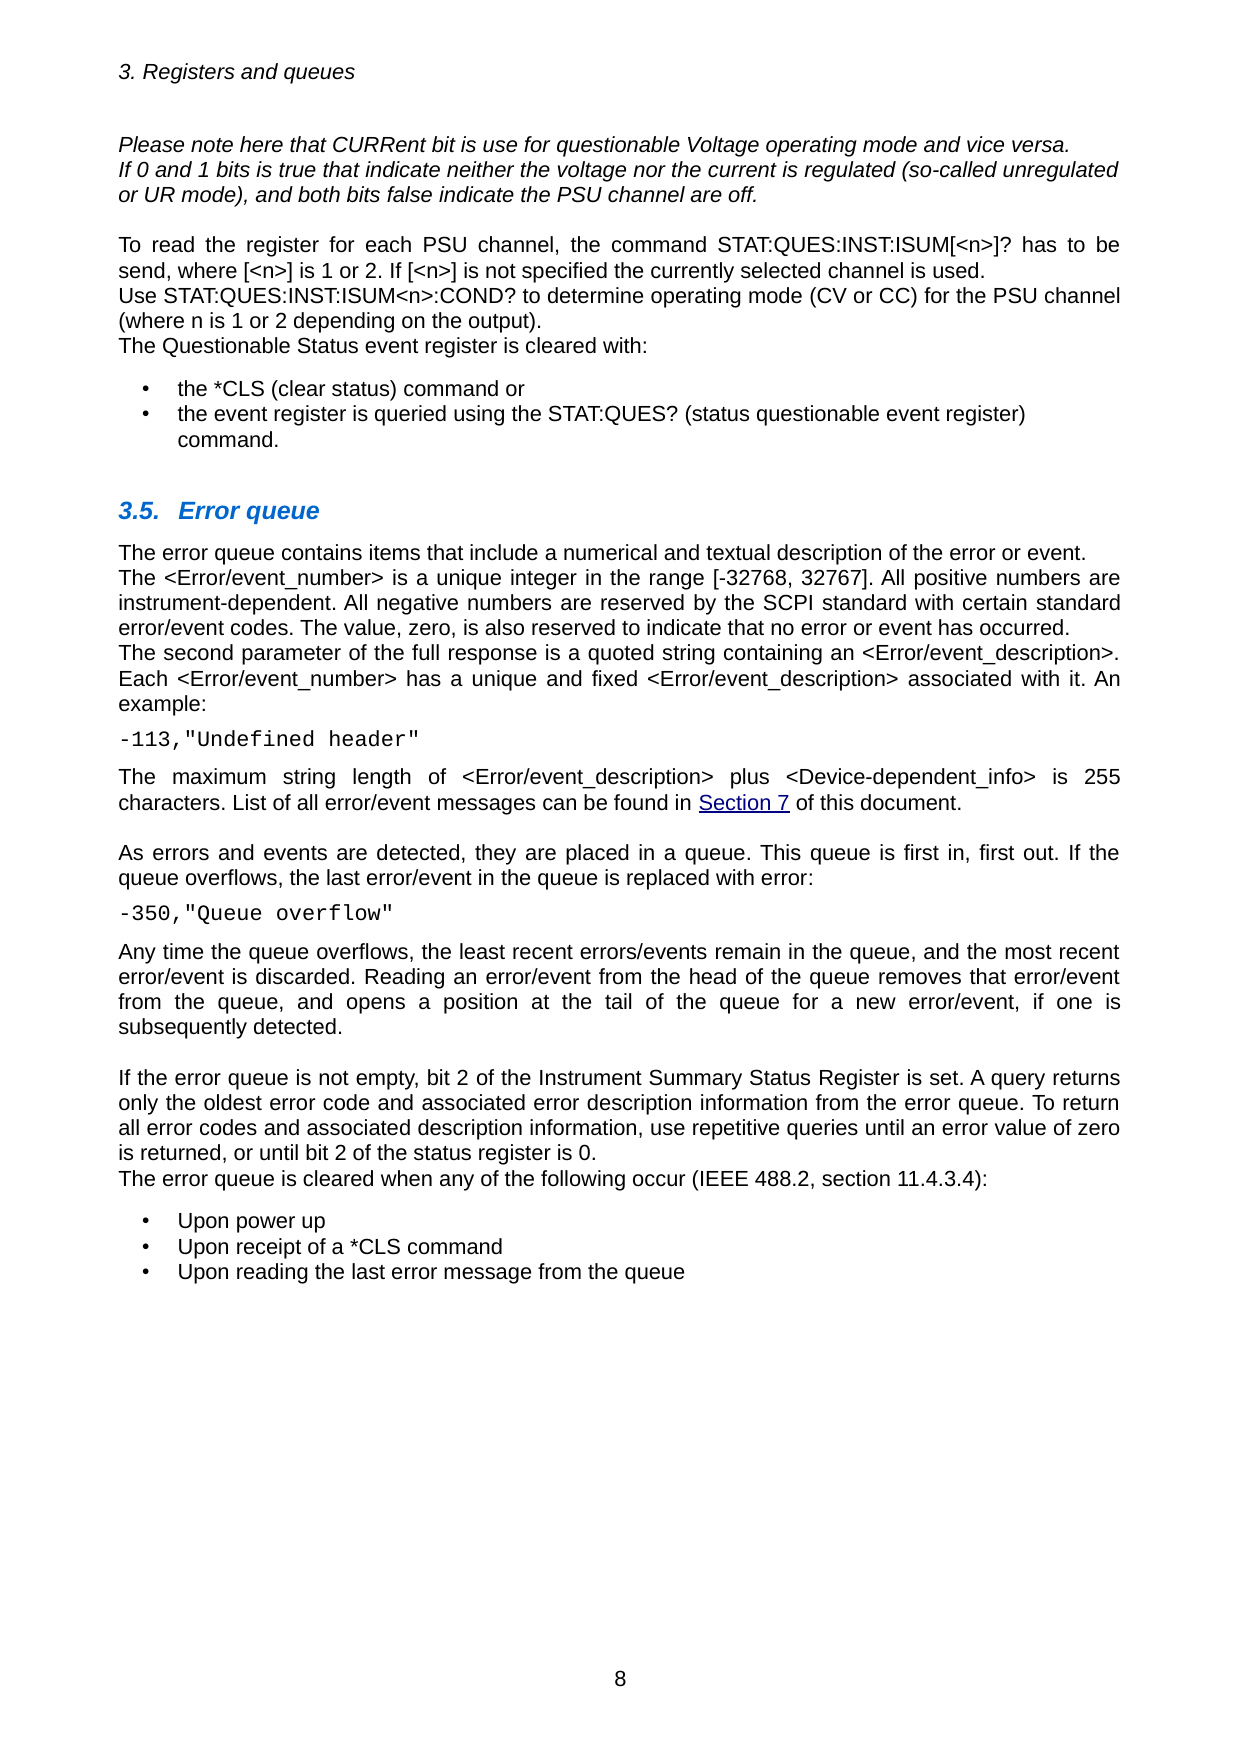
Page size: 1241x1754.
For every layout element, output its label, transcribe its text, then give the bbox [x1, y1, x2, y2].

text The maximum string length of <Error/event_description> plus <Device-dependent_info> is 255 characters. List of all error/event messages can be found in Section 7 of this document. [118, 764, 1122, 815]
list Upon receipt of a *CLS command [142, 1234, 1110, 1259]
list the event register is queried using the STAT:QUES? (status questionable event register) command. [142, 401, 1110, 452]
text The error queue contains items that include a numerical and textual description of the error or event. [118, 539, 1122, 565]
text The second parameter of the full response is a quoted string containing an <Error/event_description>. Each <Error/event_number> has a unique and fixed <Error/event_description> associated with it. An example: [118, 640, 1122, 716]
text If 0 and 1 bits is true that indicate neither the voltage nor the current is regulated (so-called unregulated or UR mode), and both bits false indicate the PSU channel are off. [118, 157, 1122, 207]
subtitle Error queue [118, 496, 1122, 525]
list Upon reading the last error message from the queue [142, 1259, 1110, 1284]
text -350,"Queue overflow" [118, 902, 1122, 927]
list Upon power up [142, 1208, 1110, 1234]
text Any time the queue overflows, the least recent errors/events remain in the queue, and the most recent error/event is discarded. Reading an error/event from the head of the queue removes that error/event from the queue, and opens a position at the tail of the queue for a new error/event, if one is subsequently detected. [118, 939, 1122, 1039]
text The <Error/event_number> is a unique integer in the range [-32768, 32767]. All positive numbers are instrument-dependent. All negative numbers are reserved by the SCPI standard with certain standard error/event codes. The value, zero, is also reserved to indicate that no error or event has occurred. [118, 565, 1122, 640]
text To read the register for each PSU channel, the command STAT:QUES:INST:ISUM[<n>]? has to be send, where [<n>] is 1 or 2. If [<n>] is not specified the currently selected channel is used. [118, 232, 1122, 283]
text The Questionable Status event register is cleared with: [118, 333, 1122, 358]
text As errors and events are detected, they are placed in a queue. This queue is first in, first out. If the queue overflows, the last error/event in the queue is replaced with error: [118, 840, 1122, 890]
text Please note here that CURRent bit is use for questionable Voltage operating mode and vice versa. [118, 131, 1122, 157]
text Use STAT:QUES:INST:ISUM<n>:COND? to determine operating mode (CV or CC) for the PSU channel (where n is 1 or 2 depending on the output). [118, 283, 1122, 333]
text If the error queue is not empty, bit 2 of the Instrument Summary Status Register is set. A query returns only the oldest error code and associated error description information from the error queue. To return all error codes and associated description information, use repetitive queries until an error value of zero is returned, or until bit 2 of the status register is 0. [118, 1065, 1122, 1166]
text -113,"Undefined header" [118, 728, 1122, 752]
list the *CLS (clear status) command or [142, 376, 1110, 401]
text The error queue is cleared when any of the following occur (IEEE 488.2, section 11.4.3.4): [118, 1166, 1122, 1191]
